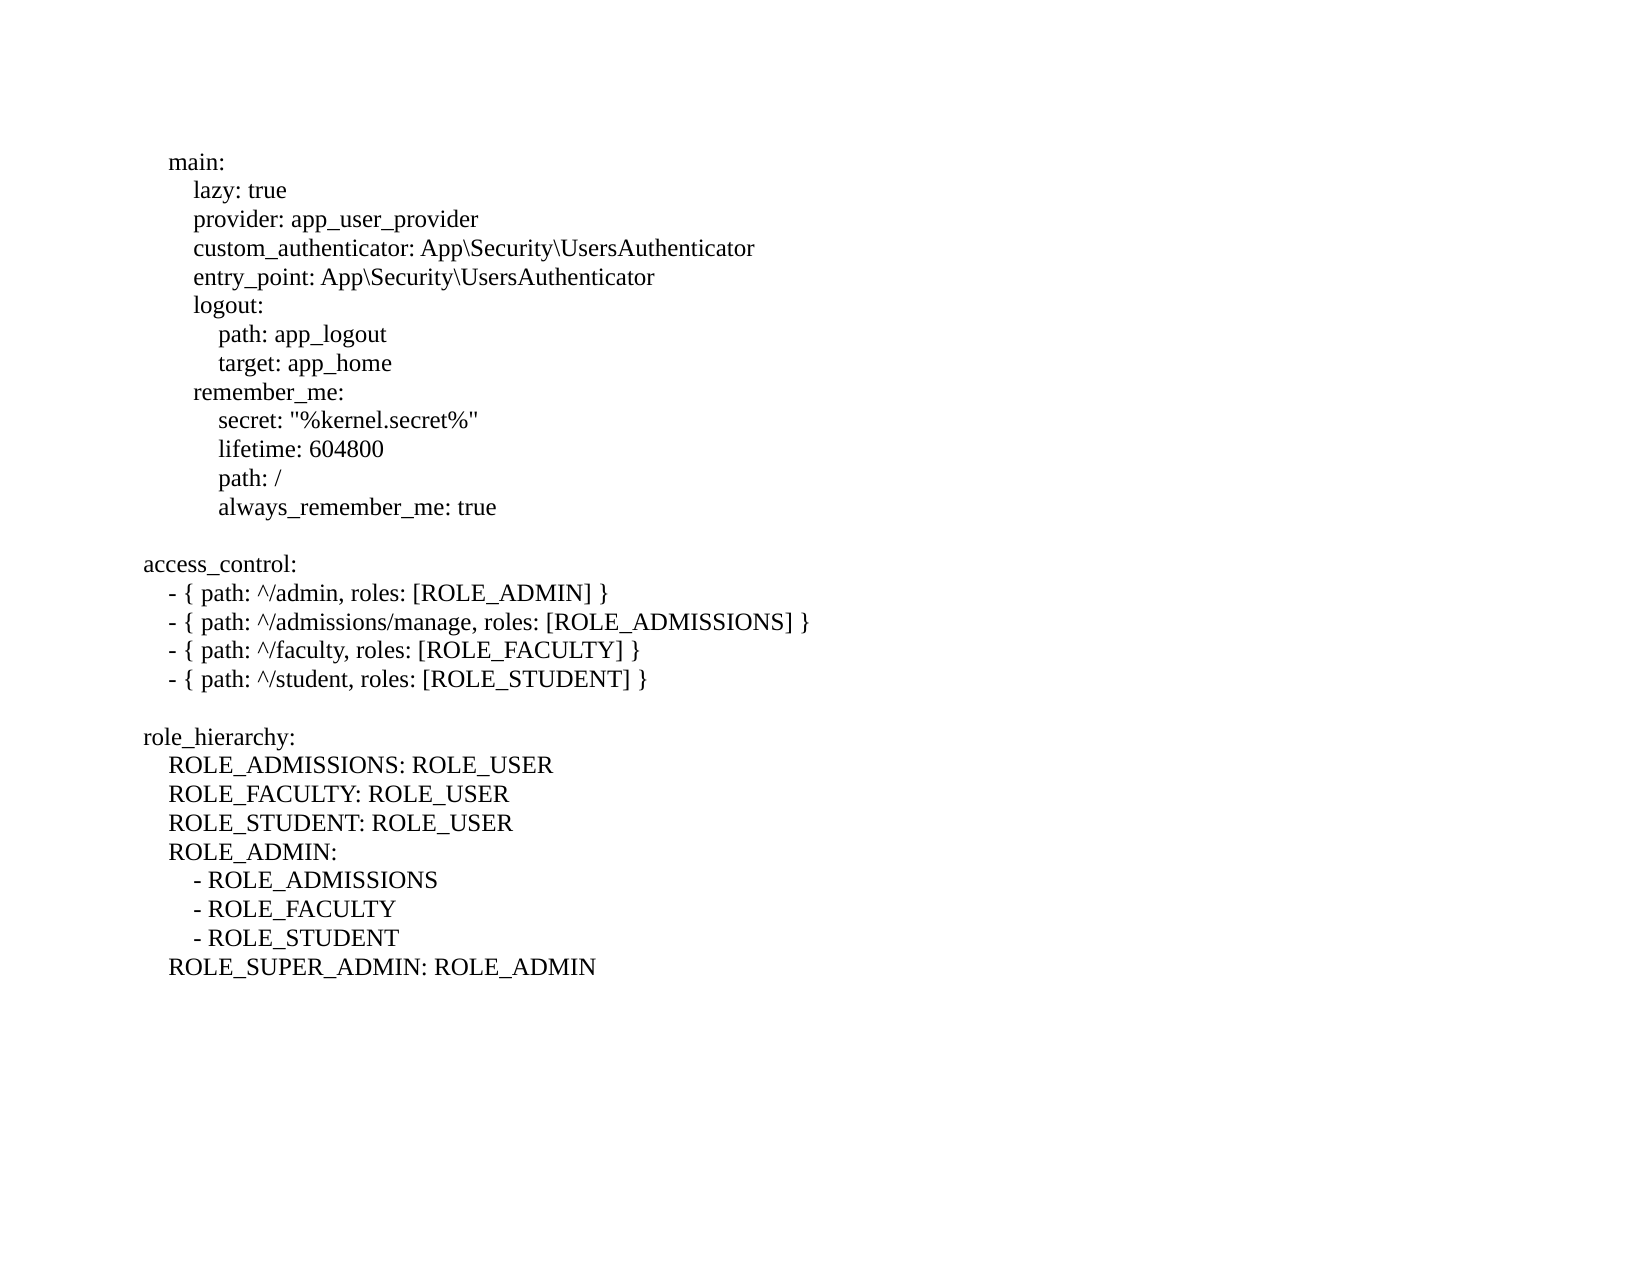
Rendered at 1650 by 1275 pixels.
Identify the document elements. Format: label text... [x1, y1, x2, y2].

text - { path: ^/admissions/manage, roles: [ROLE_ADMISSIONS] } [118, 607, 1532, 636]
text always_remember_me: true [118, 492, 1532, 521]
text ROLE_FACULTY: ROLE_USER [118, 779, 1532, 808]
text provider: app_user_provider [118, 204, 1532, 233]
text logout: [118, 291, 1532, 319]
text access_control: [118, 549, 1532, 578]
text main: [118, 147, 1532, 176]
text - ROLE_STUDENT [118, 923, 1532, 952]
text remember_me: [118, 377, 1532, 406]
text ROLE_SUPER_ADMIN: ROLE_ADMIN [118, 952, 1532, 981]
text - { path: ^/faculty, roles: [ROLE_FACULTY] } [118, 636, 1532, 664]
text target: app_home [118, 348, 1532, 377]
text ROLE_ADMISSIONS: ROLE_USER [118, 751, 1532, 779]
text custom_authenticator: App\Security\UsersAuthenticator [118, 233, 1532, 262]
text - ROLE_ADMISSIONS [118, 866, 1532, 894]
text lifetime: 604800 [118, 434, 1532, 463]
text ROLE_ADMIN: [118, 837, 1532, 866]
text ROLE_STUDENT: ROLE_USER [118, 808, 1532, 837]
text role_hierarchy: [118, 722, 1532, 751]
text - ROLE_FACULTY [118, 894, 1532, 923]
text - { path: ^/student, roles: [ROLE_STUDENT] } [118, 664, 1532, 693]
text path: / [118, 463, 1532, 492]
text - { path: ^/admin, roles: [ROLE_ADMIN] } [118, 578, 1532, 607]
text secret: "%kernel.secret%" [118, 406, 1532, 434]
text path: app_logout [118, 319, 1532, 348]
text lazy: true [118, 176, 1532, 204]
text entry_point: App\Security\UsersAuthenticator [118, 262, 1532, 291]
